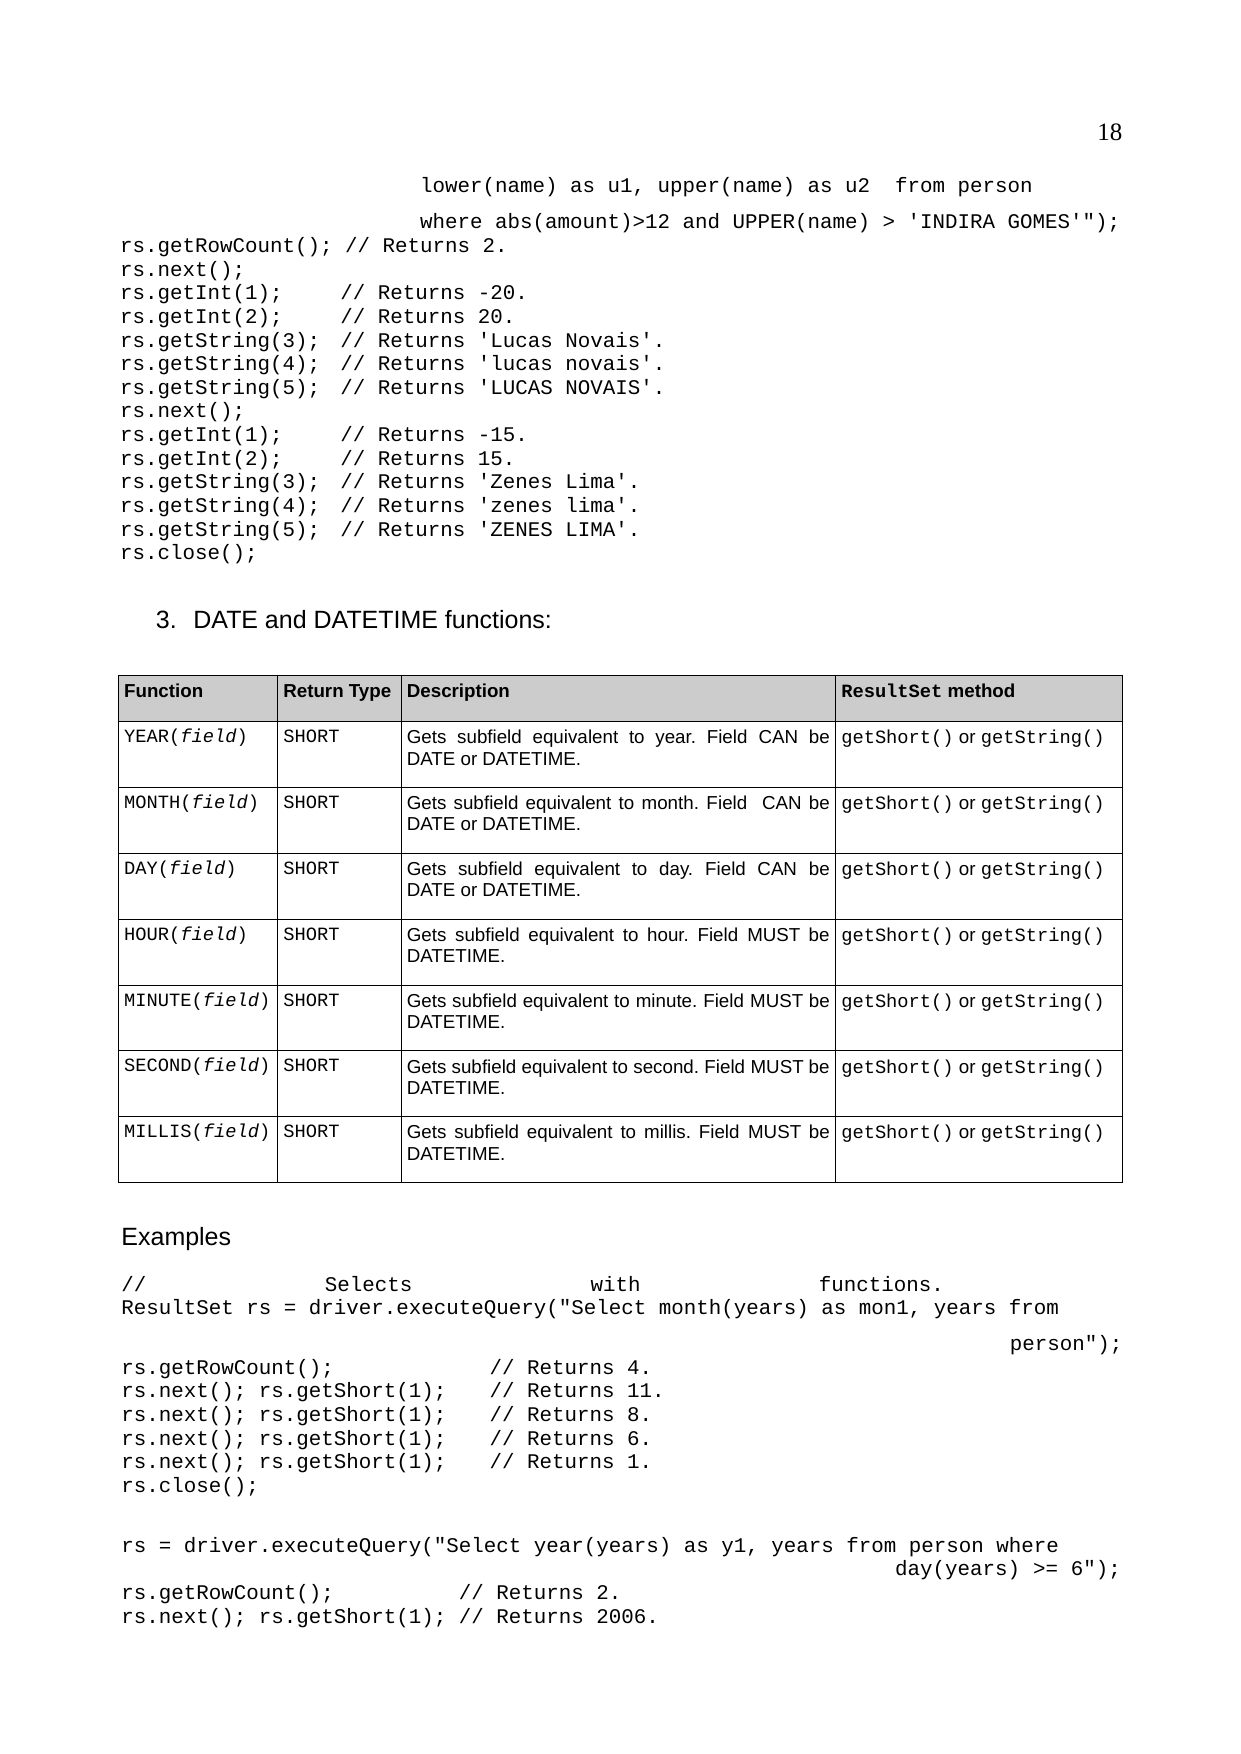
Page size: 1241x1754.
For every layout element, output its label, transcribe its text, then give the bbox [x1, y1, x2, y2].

list Examples // Selects with functions. ResultSet rs = driver.executeQuery("Select month(years) as mon1, years from [84, 1222, 1122, 1321]
table_cell getShort() or getString() [836, 986, 1122, 1050]
table_cell MONTH(field) [119, 788, 277, 853]
list lower(name) as u1, upper(name) as u2 from person [82, 175, 1122, 199]
table_cell SHORT [278, 722, 401, 787]
table_cell SHORT [278, 986, 401, 1050]
table_cell DAY(field) [119, 854, 277, 919]
table_cell Gets subfield equivalent to hour. Field MUST be DATETIME. [402, 920, 835, 984]
table_cell getShort() or getString() [836, 1051, 1122, 1116]
table_cell SHORT [278, 1117, 401, 1182]
table_cell Gets subfield equivalent to year. Field CAN be DATE or DATETIME. [402, 722, 835, 787]
table_cell getShort() or getString() [836, 854, 1122, 919]
list DATE and DATETIME functions: [156, 606, 1122, 662]
table_cell Gets subfield equivalent to month. Field CAN be DATE or DATETIME. [402, 788, 835, 853]
table_cell getShort() or getString() [836, 920, 1122, 984]
list rs = driver.executeQuery("Select year(years) as y1, years from person where day(years) >= 6"); rs.getRowCount(); // Returns 2. rs.next(); rs.getShort(1); // Returns 2006. [84, 1511, 1122, 1629]
table_cell getShort() or getString() [836, 1117, 1122, 1182]
list where abs(amount)>12 and UPPER(name) > 'INDIRA GOMES'"); rs.getRowCount(); // Returns 2. rs.next(); rs.getInt(1); // Returns -20. rs.getInt(2); // Returns 20. rs.getString(3); // Returns 'Lucas Novais'. rs.getString(4); // Returns 'lucas novais'. rs.getString(5); // Returns 'LUCAS NOVAIS'. rs.next(); rs.getInt(1); // Returns -15. rs.getInt(2); // Returns 15. rs.getString(3); // Returns 'Zenes Lima'. rs.getString(4); // Returns 'zenes lima'. rs.getString(5); // Returns 'ZENES LIMA'. rs.close(); [82, 211, 1122, 594]
table_header ResultSet method [836, 676, 1122, 721]
table_cell MINUTE(field) [119, 986, 277, 1050]
table_cell getShort() or getString() [836, 788, 1122, 853]
table_cell Gets subfield equivalent to millis. Field MUST be DATETIME. [402, 1117, 835, 1182]
table_header Description [402, 676, 835, 721]
table_cell SHORT [278, 1051, 401, 1116]
table_cell SHORT [278, 920, 401, 984]
table_cell Gets subfield equivalent to day. Field CAN be DATE or DATETIME. [402, 854, 835, 919]
table_cell MILLIS(field) [119, 1117, 277, 1182]
table_cell getShort() or getString() [836, 722, 1122, 787]
table_cell SECOND(field) [119, 1051, 277, 1116]
table_cell SHORT [278, 788, 401, 853]
list person"); rs.getRowCount(); // Returns 4. rs.next(); rs.getShort(1); // Returns 11. rs.next(); rs.getShort(1); // Returns 8. rs.next(); rs.getShort(1); // Returns 6. rs.next(); rs.getShort(1); // Returns 1. rs.close(); [84, 1333, 1122, 1499]
table_cell Gets subfield equivalent to second. Field MUST be DATETIME. [402, 1051, 835, 1116]
table_header Return Type [278, 676, 401, 721]
table_cell HOUR(field) [119, 920, 277, 984]
table_header Function [119, 676, 277, 721]
table_cell YEAR(field) [119, 722, 277, 787]
table_cell SHORT [278, 854, 401, 919]
table_cell Gets subfield equivalent to minute. Field MUST be DATETIME. [402, 986, 835, 1050]
